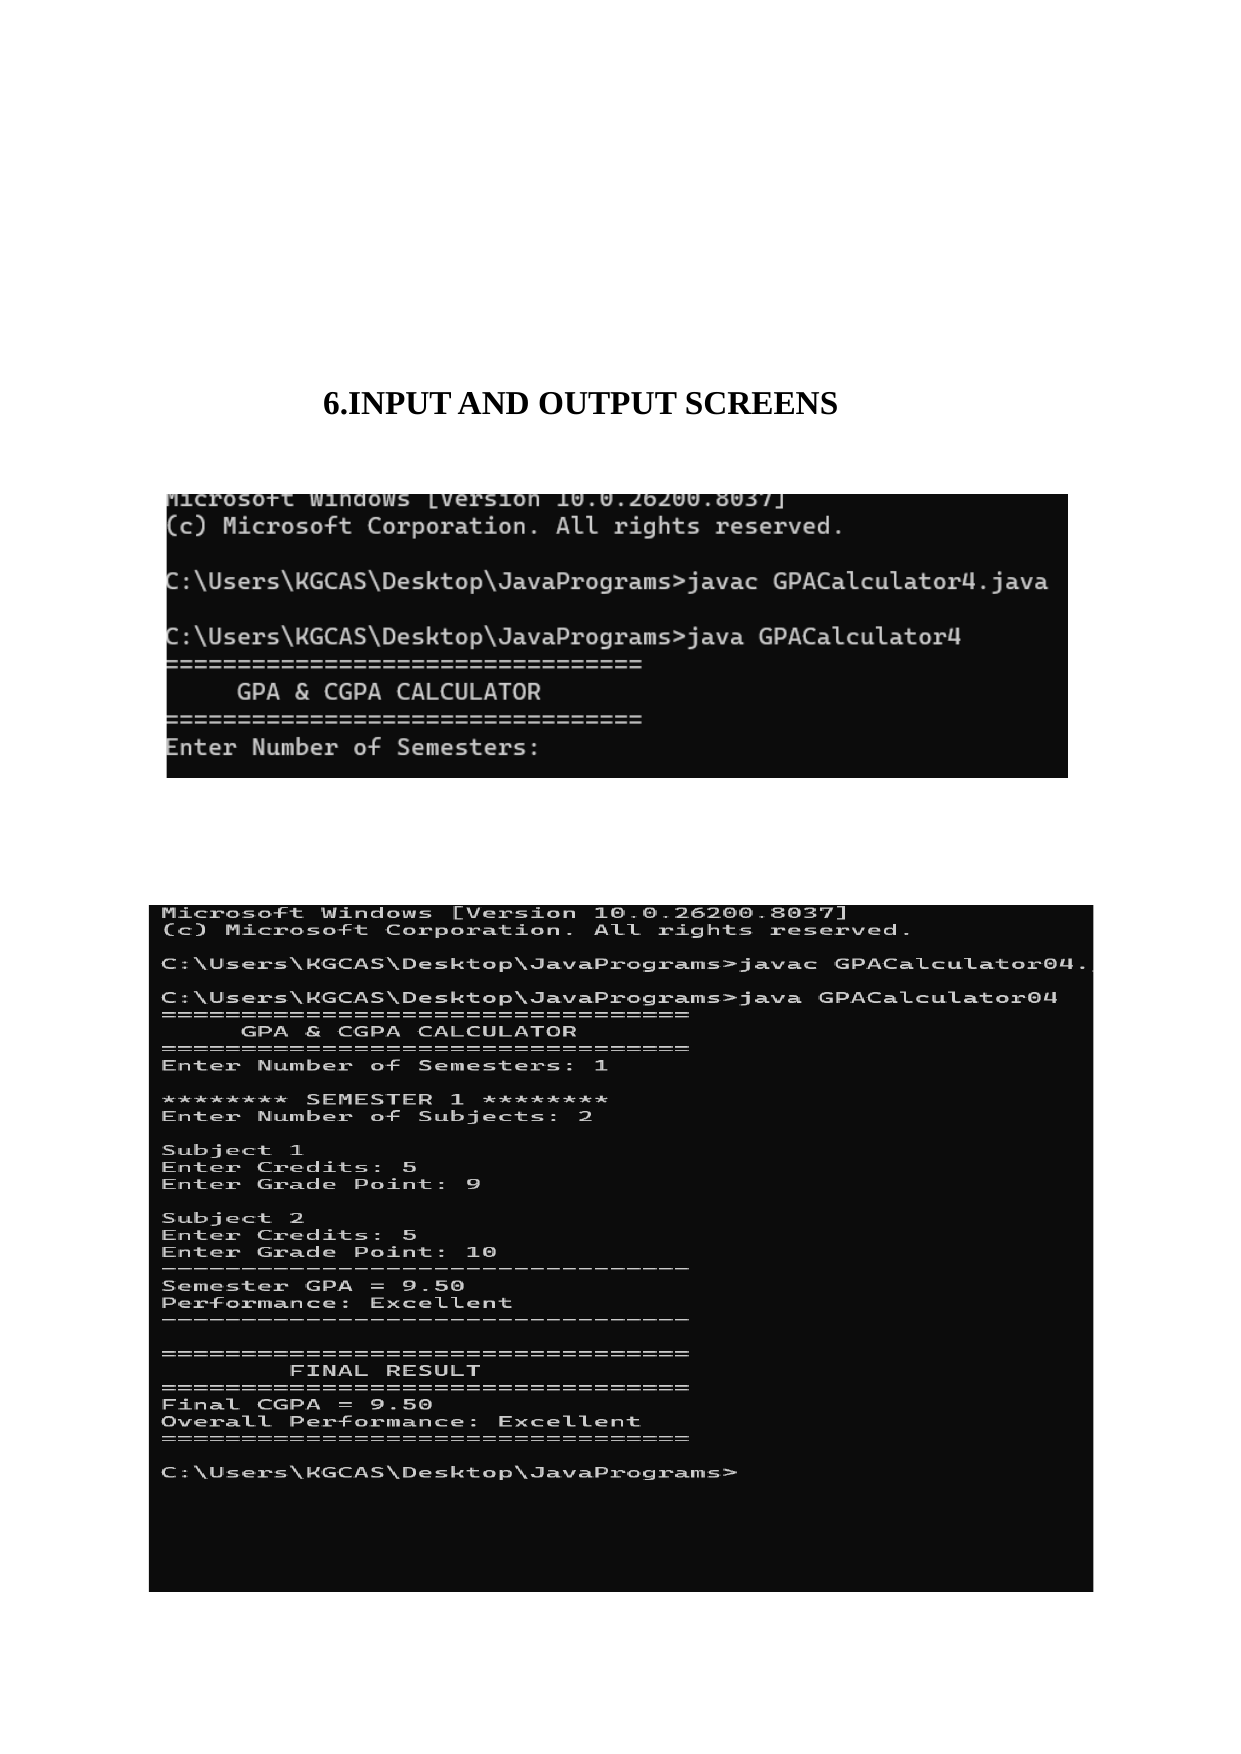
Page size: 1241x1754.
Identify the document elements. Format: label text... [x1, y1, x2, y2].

picture [166, 494, 1068, 778]
list 6.INPUT AND OUTPUT SCREENS [150, 383, 1090, 422]
picture [148, 905, 1094, 1592]
